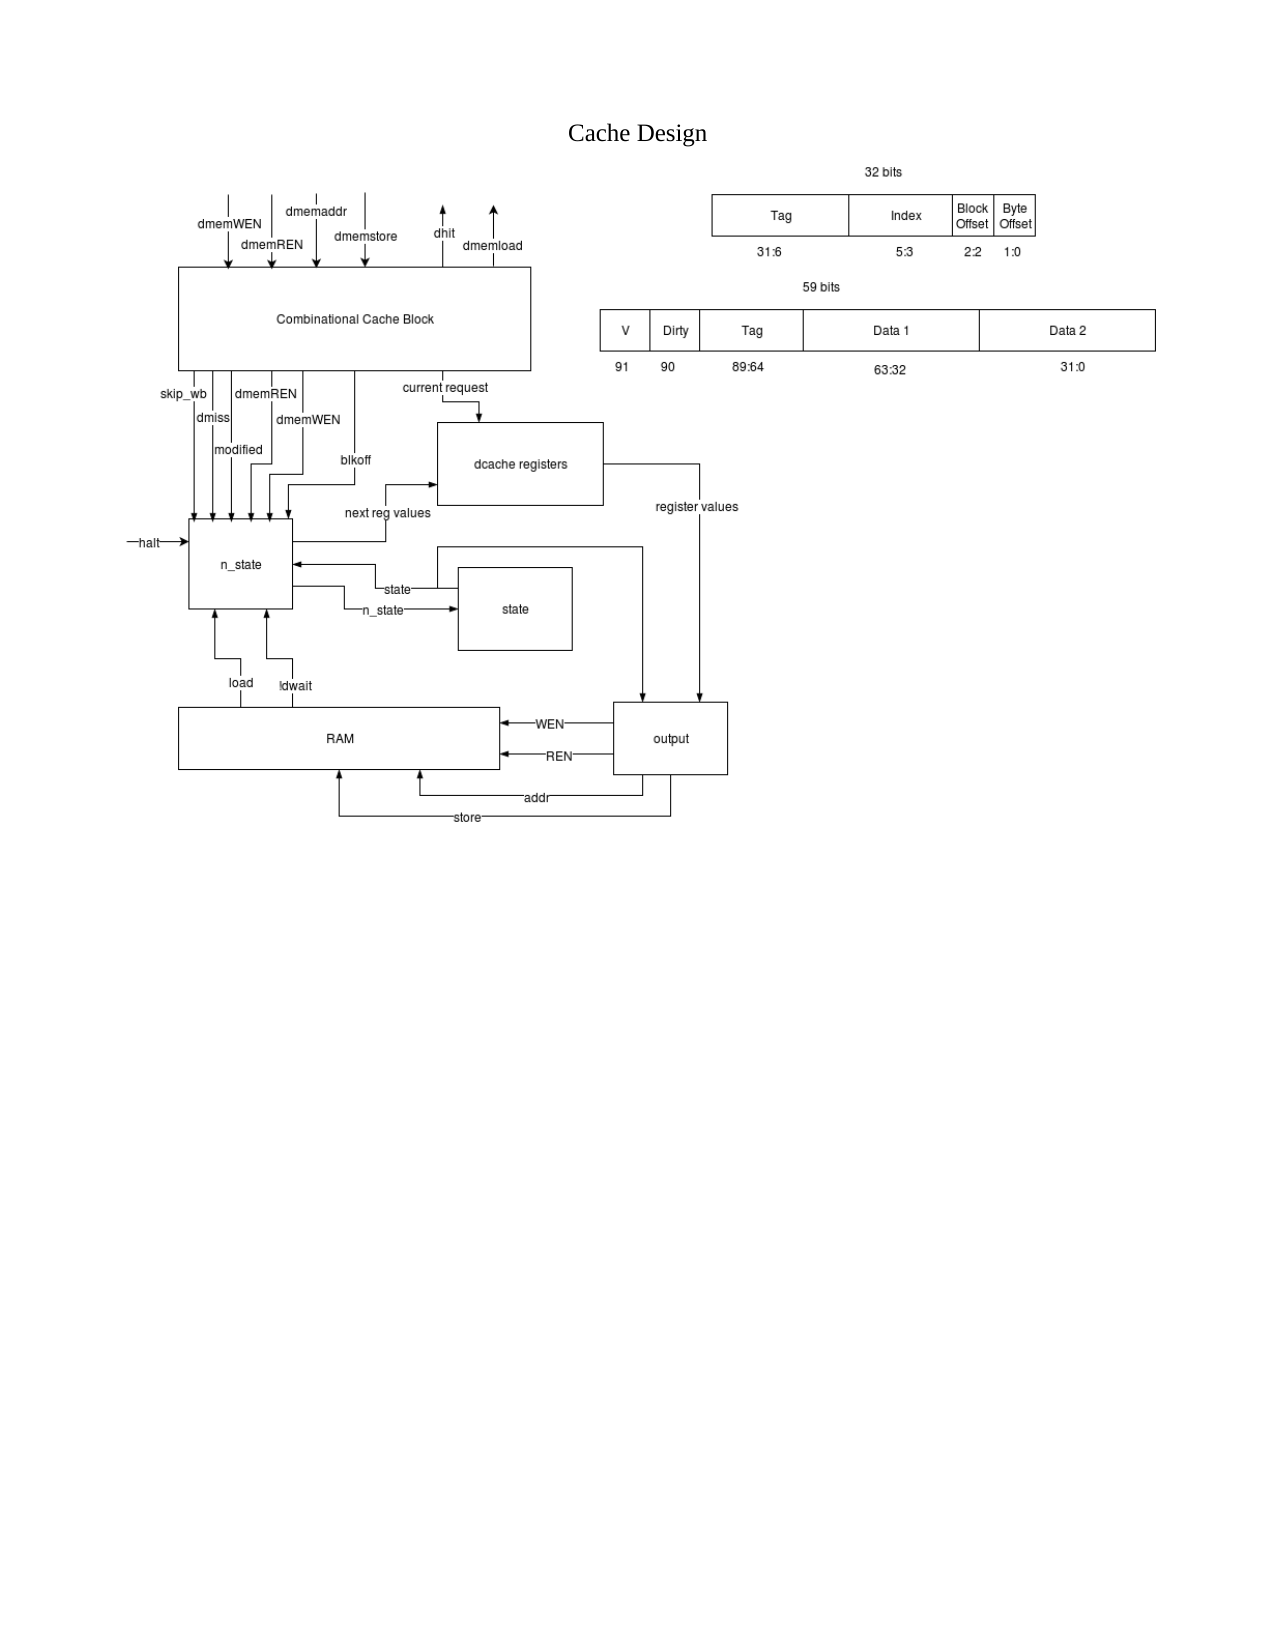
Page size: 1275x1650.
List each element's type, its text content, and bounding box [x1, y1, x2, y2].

text Cache Design [118, 118, 1157, 147]
